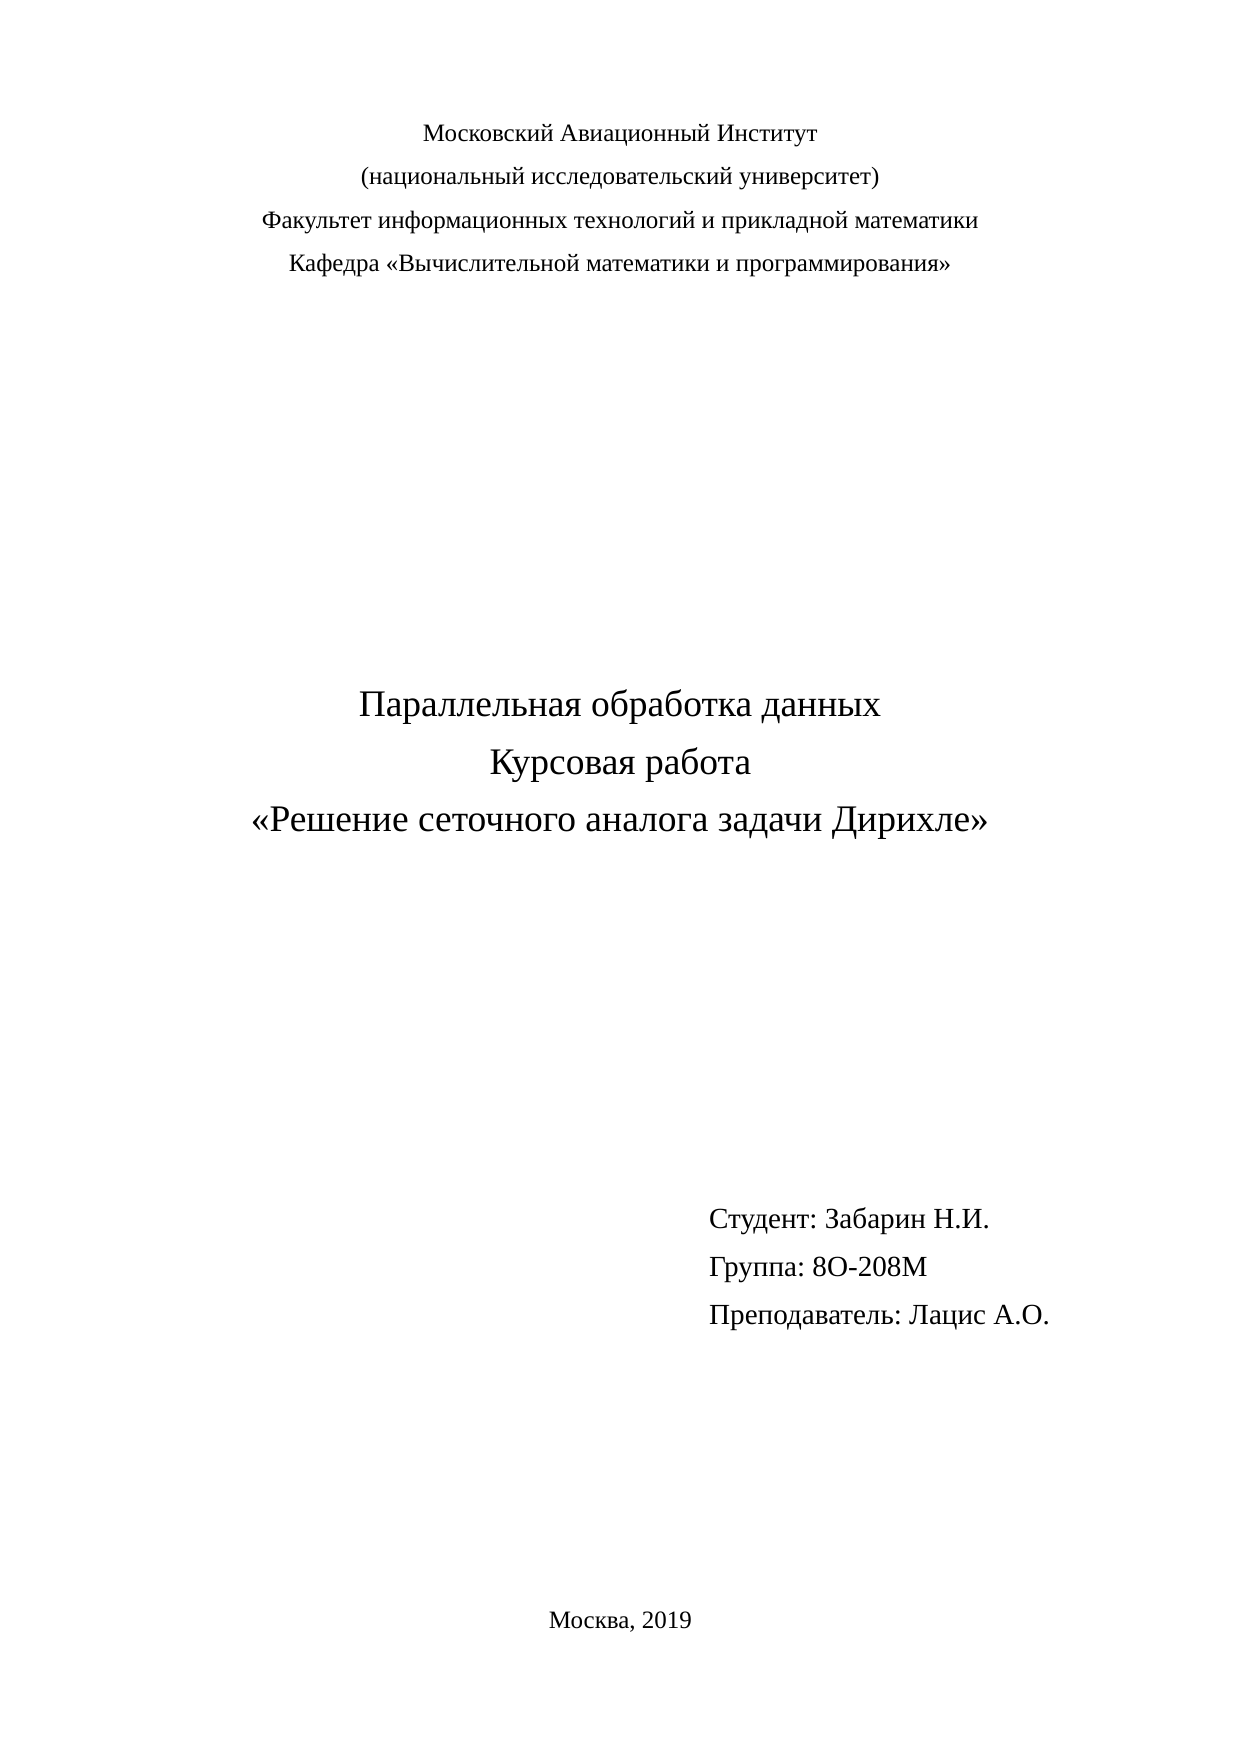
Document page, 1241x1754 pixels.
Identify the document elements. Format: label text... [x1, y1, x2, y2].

text Курсовая работа [118, 739, 1122, 782]
text Московский Авиационный Институт [118, 118, 1122, 147]
text Студент: Забарин Н.И. [118, 1201, 1122, 1235]
text Параллельная обработка данных [118, 681, 1122, 724]
text Кафедра «Вычислительной математики и программирования» [118, 248, 1122, 277]
text Москва, 2019 [118, 1606, 1122, 1634]
text (национальный исследовательский университет) [118, 161, 1122, 190]
text Факультет информационных технологий и прикладной математики [118, 205, 1122, 233]
text Преподаватель: Лацис А.О. [118, 1297, 1122, 1331]
text «Решение сеточного аналога задачи Дирихле» [118, 797, 1122, 840]
text Группа: 8О-208М [118, 1249, 1122, 1283]
